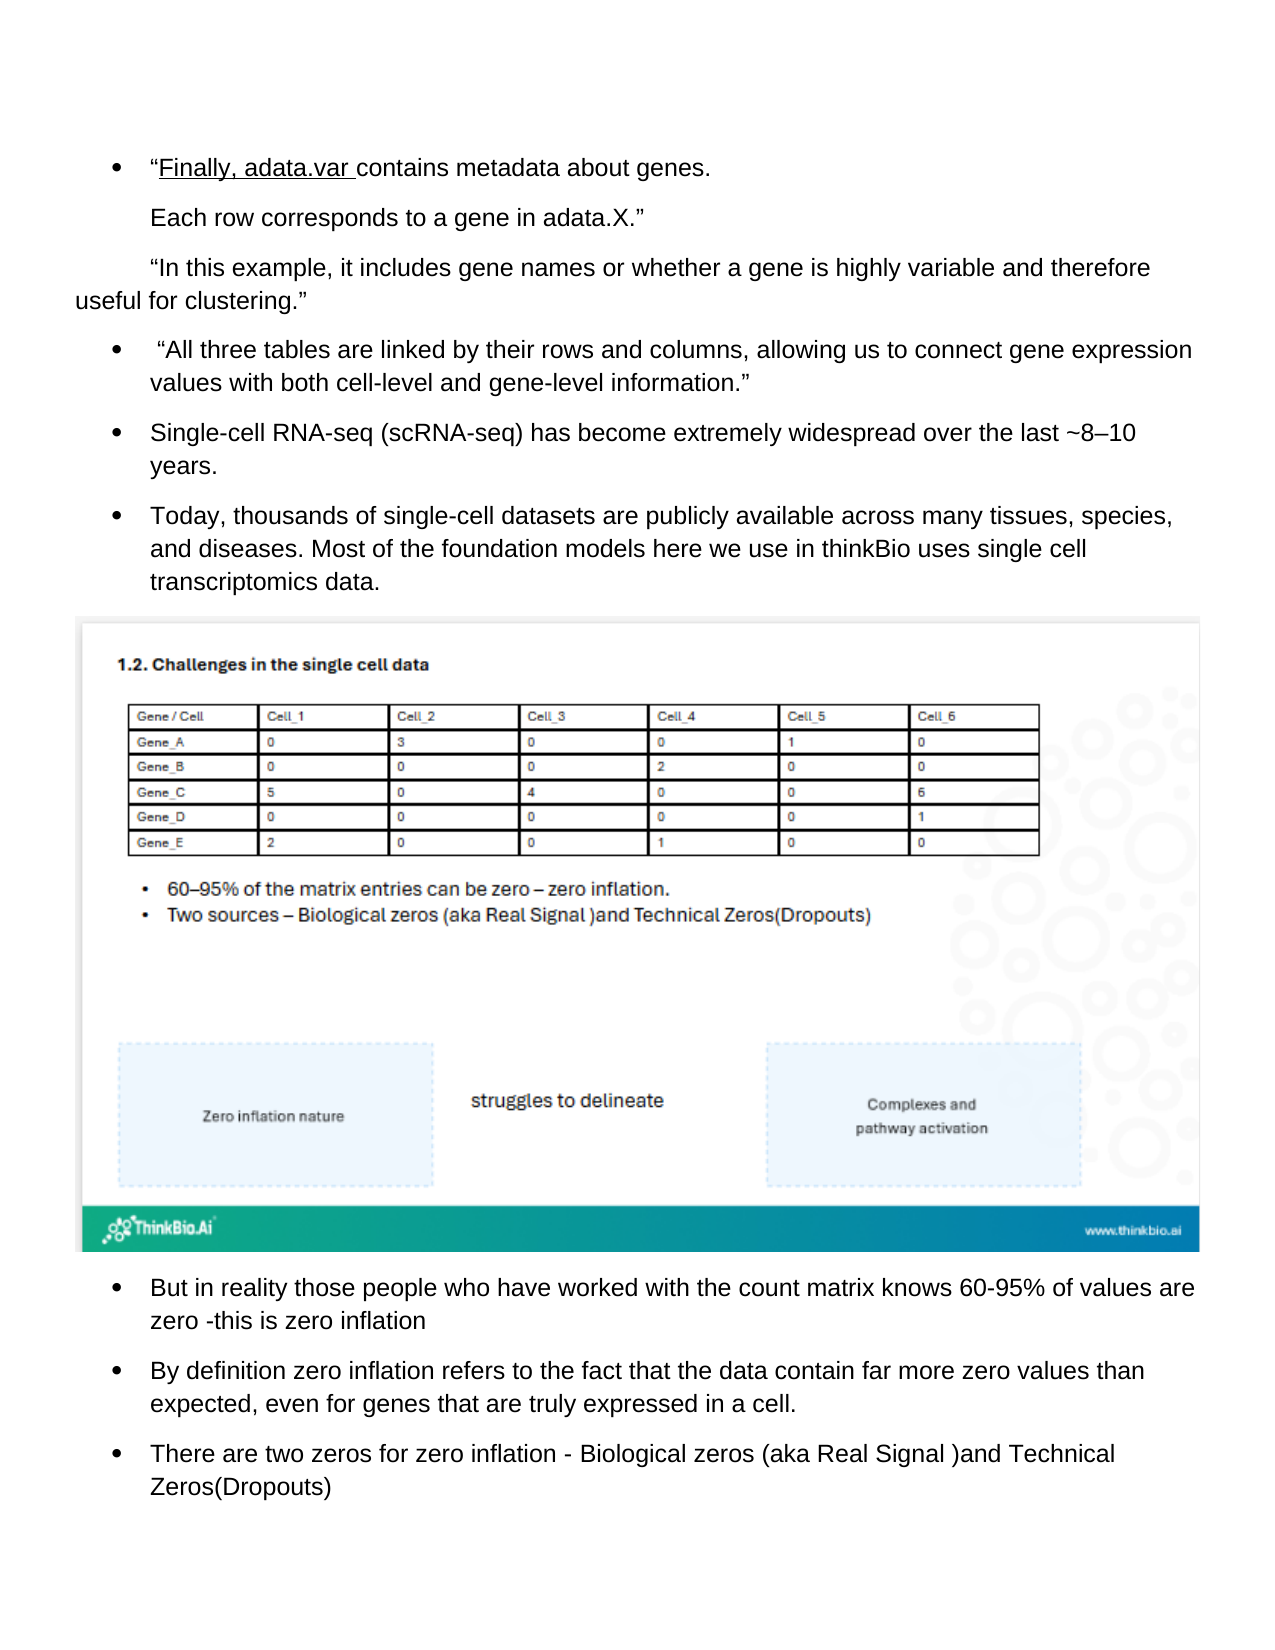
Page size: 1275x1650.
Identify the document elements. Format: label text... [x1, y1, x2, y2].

list “All three tables are linked by their rows and columns, allowing us to connect gene expression values with both cell-level and gene-level information.” [112, 335, 1200, 397]
list There are two zeros for zero inflation - Biological zeros (aka Real Signal )and Technical Zeros(Dropouts) [112, 1438, 1200, 1500]
text Each row corresponds to a gene in adata.X.” [75, 203, 1200, 232]
list “Finally, adata.var contains metadata about genes. [112, 153, 1200, 182]
list Today, thousands of single-cell datasets are publicly available across many tissues, species, and diseases. Most of the foundation models here we use in thinkBio uses single cell transcriptomics data. [112, 501, 1200, 596]
text “In this example, it includes gene names or whether a gene is highly variable and therefore useful for clustering.” [75, 253, 1200, 314]
list Single-cell RNA-seq (scRNA-seq) has become extremely widespread over the last ~8–10 years. [112, 418, 1200, 480]
list But in reality those people who have worked with the count matrix knows 60-95% of values are zero -this is zero inflation [112, 1273, 1200, 1335]
list By definition zero inflation refers to the fact that the data contain far more zero values than expected, even for genes that are truly expressed in a cell. [112, 1356, 1200, 1418]
